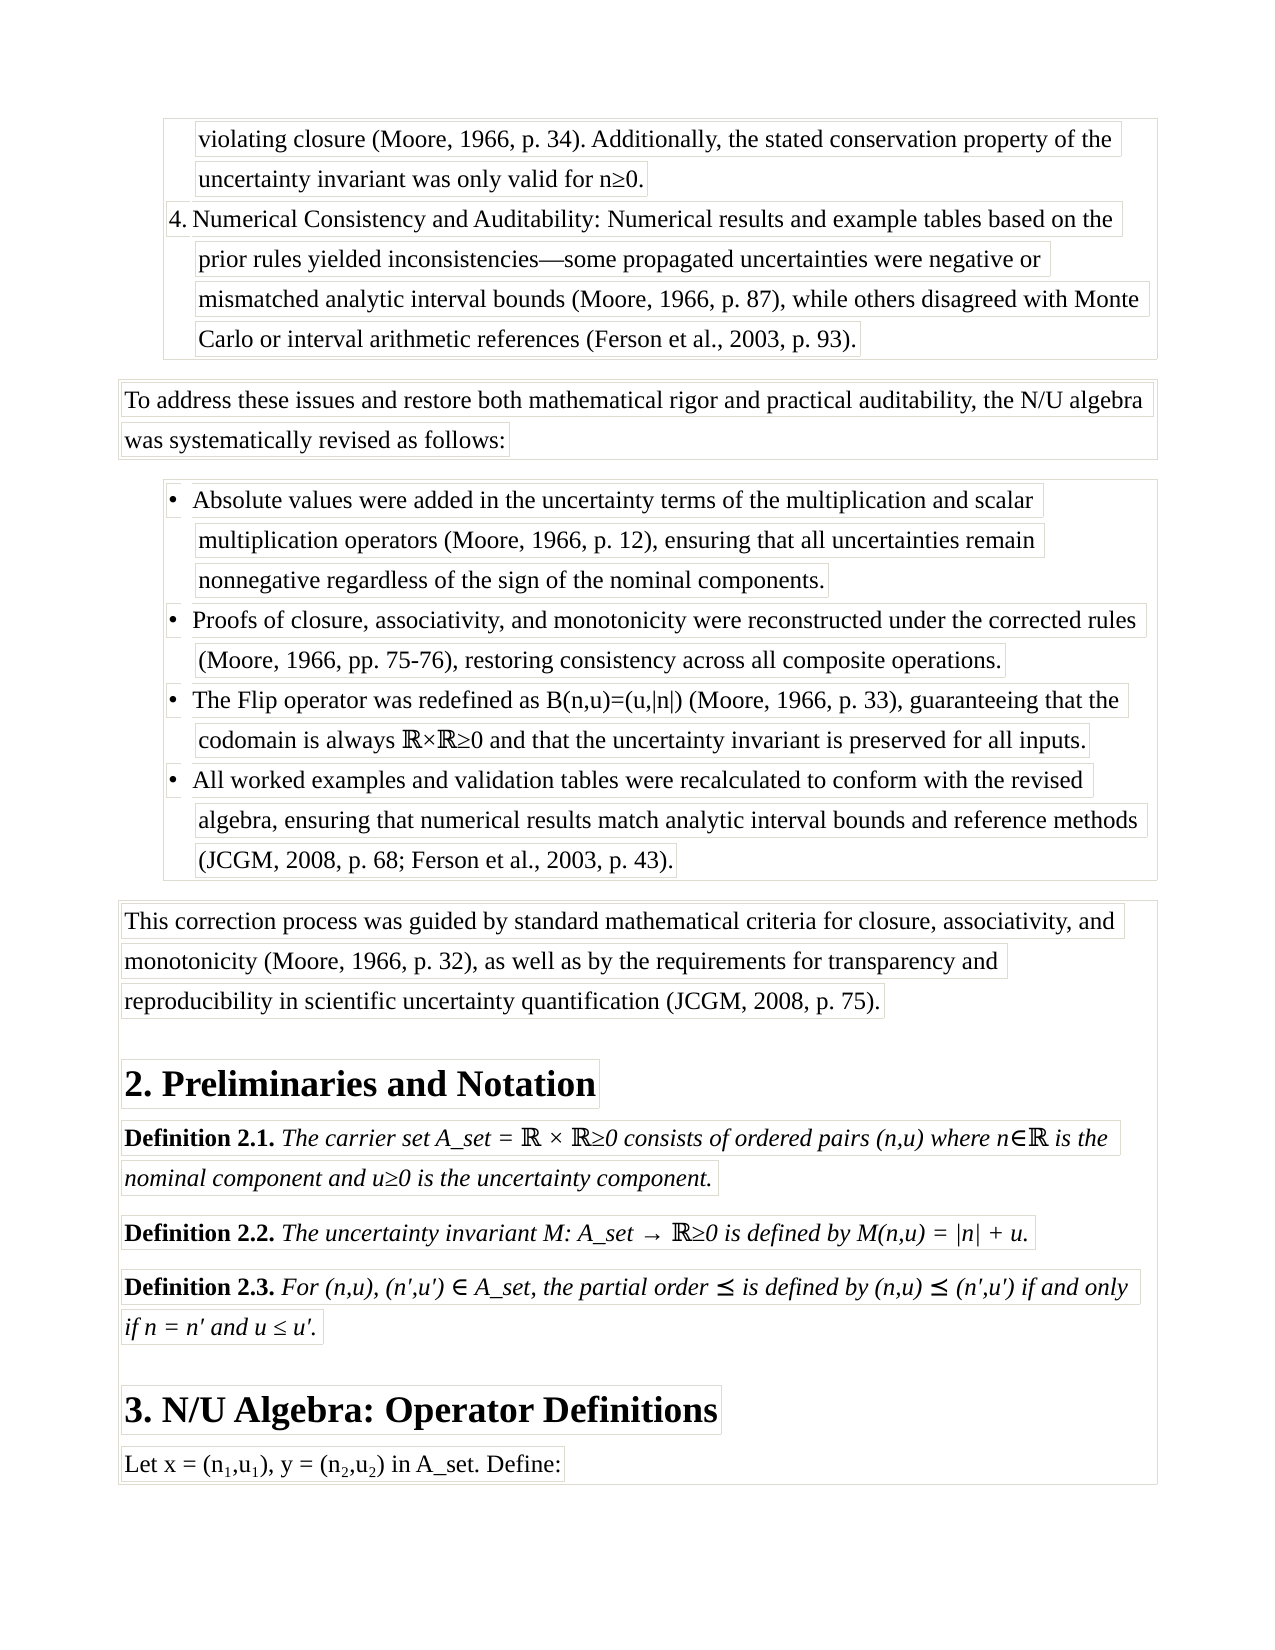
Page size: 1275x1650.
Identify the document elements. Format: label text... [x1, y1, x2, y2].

list violating closure (Moore, 1966, p. 34). Additionally, the stated conservation property of the uncertainty invariant was only valid for n≥0. [164, 119, 1157, 196]
text To address these issues and restore both mathematical rigor and practical auditability, the N/U algebra was systematically revised as follows: [119, 380, 1157, 459]
subtitle 3. N/U Algebra: Operator Definitions [119, 1382, 1157, 1434]
text Definition 2.2. The uncertainty invariant M: A_set → ℝ≥0 is defined by M(n,u) = |n| + u. [119, 1212, 1157, 1249]
subtitle 2. Preliminaries and Notation [119, 1055, 1157, 1108]
text This correction process was guided by standard mathematical criteria for closure, associativity, and monotonicity (Moore, 1966, p. 32), as well as by the requirements for transparency and reproducibility in scientific uncertainty quantification (JCGM, 2008, p. 75). [119, 901, 1157, 1018]
text Definition 2.1. The carrier set A_set = ℝ × ℝ≥0 consists of ordered pairs (n,u) where n∈ℝ is the nominal component and u≥0 is the uncertainty component. [119, 1117, 1157, 1195]
text Let x = (n₁,u₁), y = (n₂,u₂) in A_set. Define: [119, 1443, 1157, 1484]
text Definition 2.3. For (n,u), (n′,u′) ∈ A_set, the partial order ⪯ is defined by (n,u) ⪯ (n′,u′) if and only if n = n′ and u ≤ u′. [119, 1266, 1157, 1344]
list The Flip operator was redefined as B(n,u)=(u,|n|) (Moore, 1966, p. 33), guaranteeing that the codomain is always ℝ×ℝ≥0 and that the uncertainty invariant is preserved for all inputs. [164, 679, 1157, 757]
list Absolute values were added in the uncertainty terms of the multiplication and scalar multiplication operators (Moore, 1966, p. 12), ensuring that all uncertainties remain nonnegative regardless of the sign of the nominal components. [164, 480, 1157, 597]
list All worked examples and validation tables were recalculated to conform with the revised algebra, ensuring that numerical results match analytic interval bounds and reference methods (JCGM, 2008, p. 68; Ferson et al., 2003, p. 43). [164, 759, 1157, 880]
list Proofs of closure, associativity, and monotonicity were reconstructed under the corrected rules (Moore, 1966, pp. 75-76), restoring consistency across all composite operations. [164, 599, 1157, 677]
list Numerical Consistency and Auditability: Numerical results and example tables based on the prior rules yielded inconsistencies—some propagated uncertainties were negative or mismatched analytic interval bounds (Moore, 1966, p. 87), while others disagreed with Monte Carlo or interval arithmetic references (Ferson et al., 2003, p. 93). [164, 198, 1157, 359]
